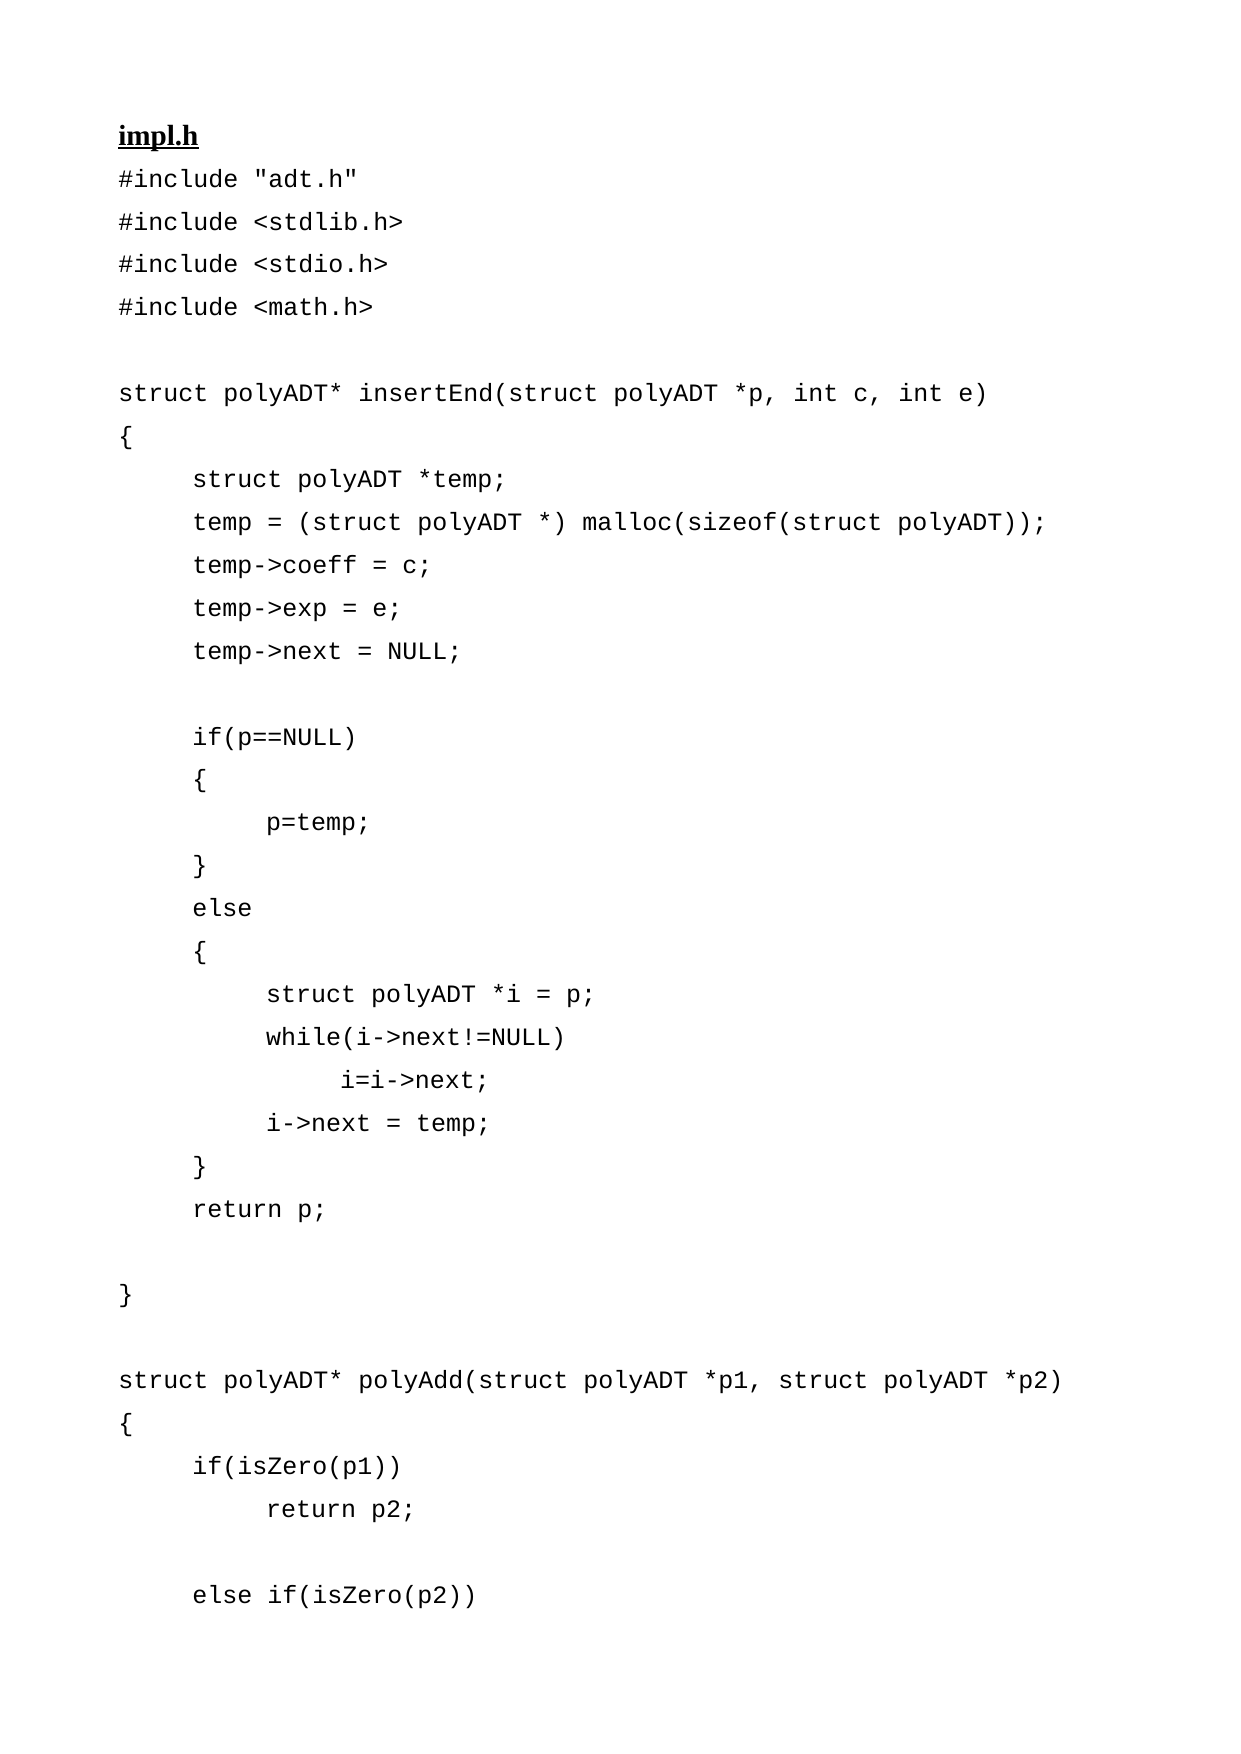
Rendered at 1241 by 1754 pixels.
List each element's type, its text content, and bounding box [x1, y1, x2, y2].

text temp = (struct polyADT *) malloc(sizeof(struct polyADT)); [118, 509, 1122, 538]
text #include <stdio.h> [118, 252, 1122, 280]
text } [118, 1153, 1122, 1182]
text struct polyADT* insertEnd(struct polyADT *p, int c, int e) [118, 381, 1122, 409]
text } [118, 853, 1122, 881]
text if(p==NULL) [118, 724, 1122, 752]
text { [118, 939, 1122, 967]
text temp->coeff = c; [118, 552, 1122, 581]
text return p; [118, 1196, 1122, 1224]
text while(i->next!=NULL) [118, 1024, 1122, 1053]
text p=temp; [118, 810, 1122, 838]
text temp->exp = e; [118, 595, 1122, 624]
text i->next = temp; [118, 1110, 1122, 1139]
text i=i->next; [118, 1067, 1122, 1096]
text #include <math.h> [118, 295, 1122, 323]
text struct polyADT* polyAdd(struct polyADT *p1, struct polyADT *p2) [118, 1368, 1122, 1396]
text struct polyADT *temp; [118, 467, 1122, 495]
text temp->next = NULL; [118, 638, 1122, 667]
text #include <stdlib.h> [118, 209, 1122, 237]
text else [118, 896, 1122, 924]
text impl.h [118, 118, 1122, 152]
text } [118, 1282, 1122, 1310]
text #include "adt.h" [118, 166, 1122, 194]
text { [118, 424, 1122, 452]
text return p2; [118, 1497, 1122, 1525]
text else if(isZero(p2)) [118, 1582, 1122, 1611]
text { [118, 767, 1122, 795]
text struct polyADT *i = p; [118, 982, 1122, 1010]
text { [118, 1411, 1122, 1439]
text if(isZero(p1)) [118, 1454, 1122, 1482]
